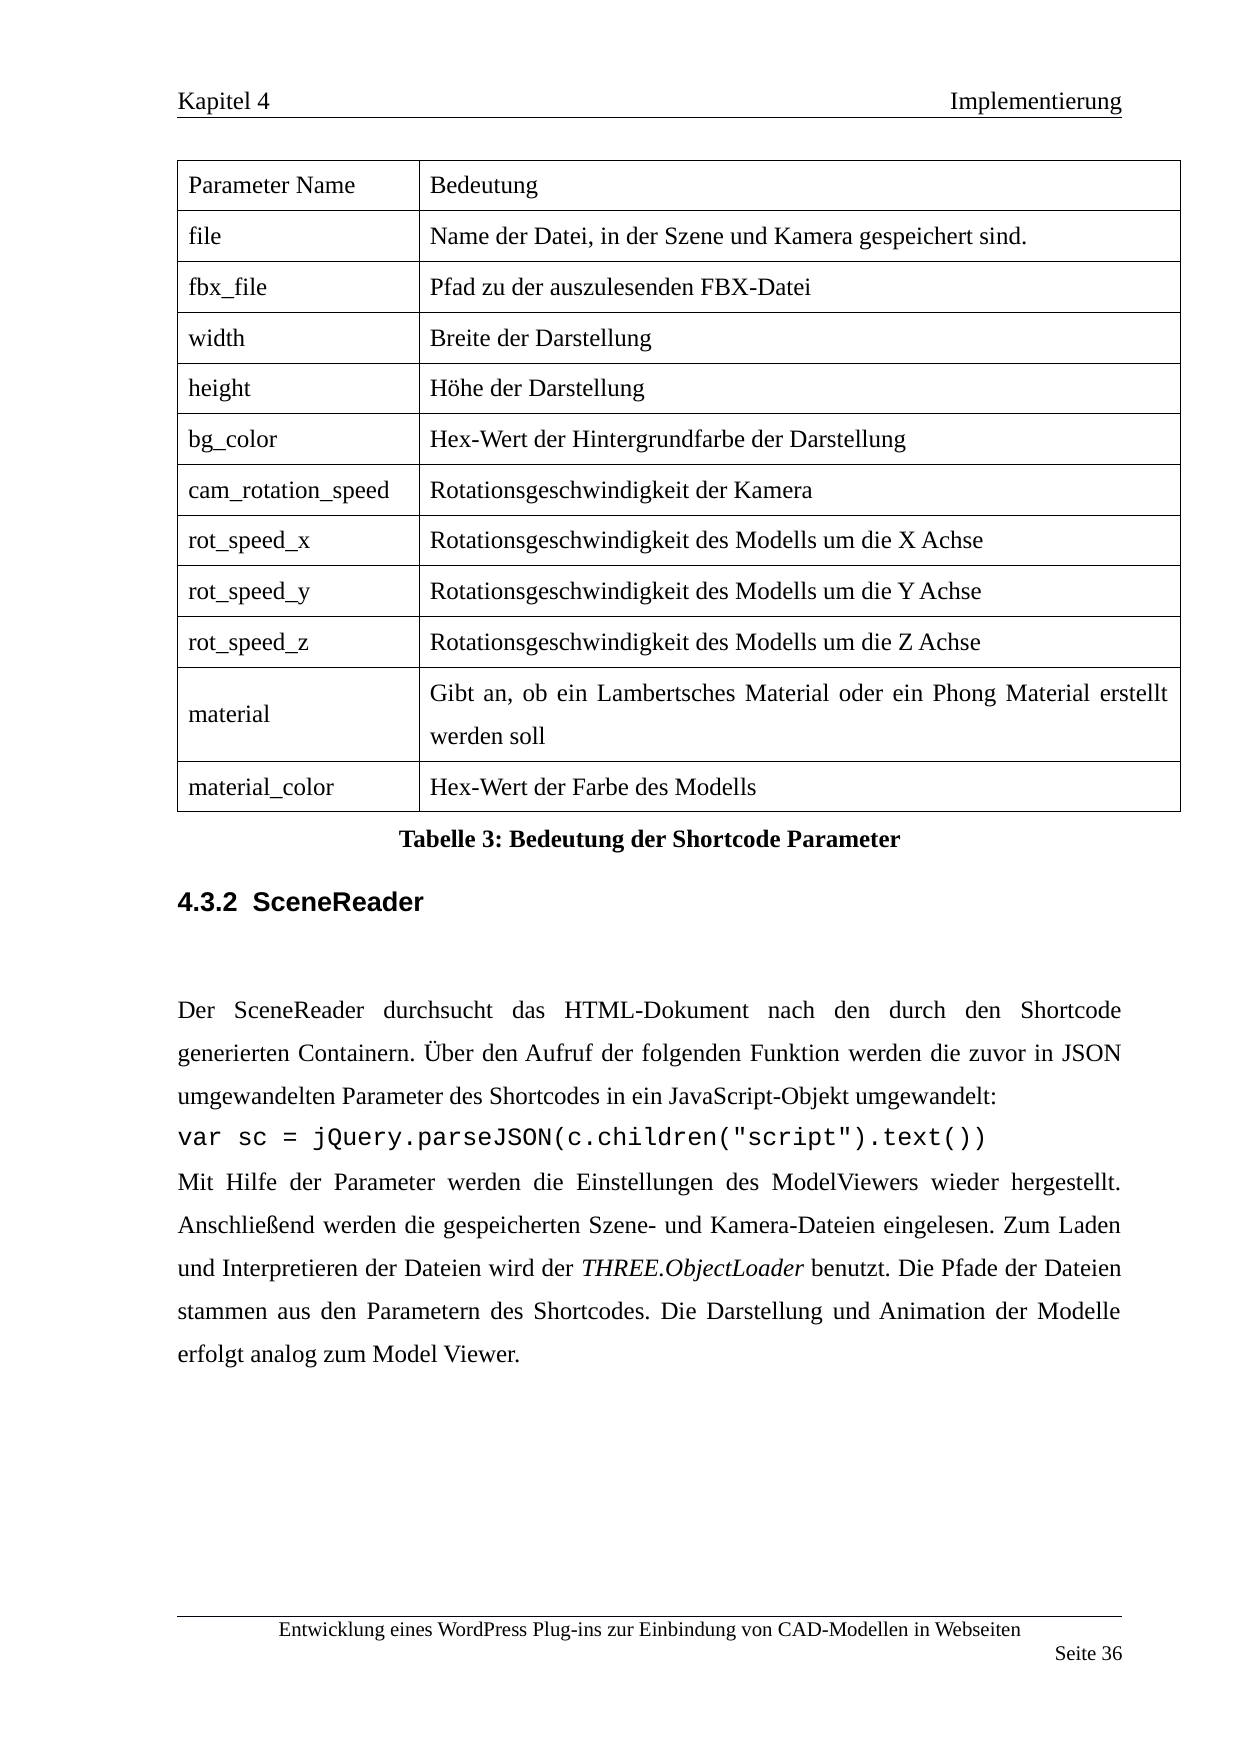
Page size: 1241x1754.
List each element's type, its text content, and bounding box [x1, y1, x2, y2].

table_cell Hex-Wert der Hintergrundfarbe der Darstellung [420, 414, 1180, 464]
table_cell Höhe der Darstellung [420, 364, 1180, 413]
table_cell width [178, 313, 419, 362]
text Tabelle 3: Bedeutung der Shortcode Parameter [177, 824, 1122, 853]
table_cell material [178, 668, 419, 761]
table_cell height [178, 364, 419, 413]
table_cell Pfad zu der auszulesenden FBX-Datei [420, 262, 1180, 312]
table_cell rot_speed_x [178, 516, 419, 565]
table_cell Gibt an, ob ein Lambertsches Material oder ein Phong Material erstellt werden soll [420, 668, 1180, 761]
table_cell Rotationsgeschwindigkeit des Modells um die Y Achse [420, 566, 1180, 616]
table_header Parameter Name [178, 161, 419, 210]
table_header Bedeutung [420, 161, 1180, 210]
table_cell Rotationsgeschwindigkeit des Modells um die X Achse [420, 516, 1180, 565]
table_cell Name der Datei, in der Szene und Kamera gespeichert sind. [420, 211, 1180, 261]
subtitle SceneReader [177, 886, 1122, 917]
table_cell material_color [178, 762, 419, 811]
text Der SceneReader durchsucht das HTML-Dokument nach den durch den Shortcode generierten Containern. Über den Aufruf der folgenden Funktion werden die zuvor in JSON umgewandelten Parameter des Shortcodes in ein JavaScript-Objekt umgewandelt: [177, 995, 1122, 1110]
table_cell Rotationsgeschwindigkeit des Modells um die Z Achse [420, 617, 1180, 667]
table_cell bg_color [178, 414, 419, 464]
table_cell cam_rotation_speed [178, 465, 419, 514]
table_cell Breite der Darstellung [420, 313, 1180, 362]
text var sc = jQuery.parseJSON(c.children("script").text()) [177, 1124, 1122, 1153]
table_cell file [178, 211, 419, 261]
table_cell rot_speed_y [178, 566, 419, 616]
table_cell Hex-Wert der Farbe des Modells [420, 762, 1180, 811]
text Mit Hilfe der Parameter werden die Einstellungen des ModelViewers wieder hergestellt. Anschließend werden die gespeicherten Szene- und Kamera-Dateien eingelesen. Zum Laden und Interpretieren der Dateien wird der THREE.ObjectLoader benutzt. Die Pfade der Dateien stammen aus den Parametern des Shortcodes. Die Darstellung und Animation der Modelle erfolgt analog zum Model Viewer. [177, 1167, 1122, 1368]
table_cell Rotationsgeschwindigkeit der Kamera [420, 465, 1180, 514]
table_cell rot_speed_z [178, 617, 419, 667]
table_cell fbx_file [178, 262, 419, 312]
